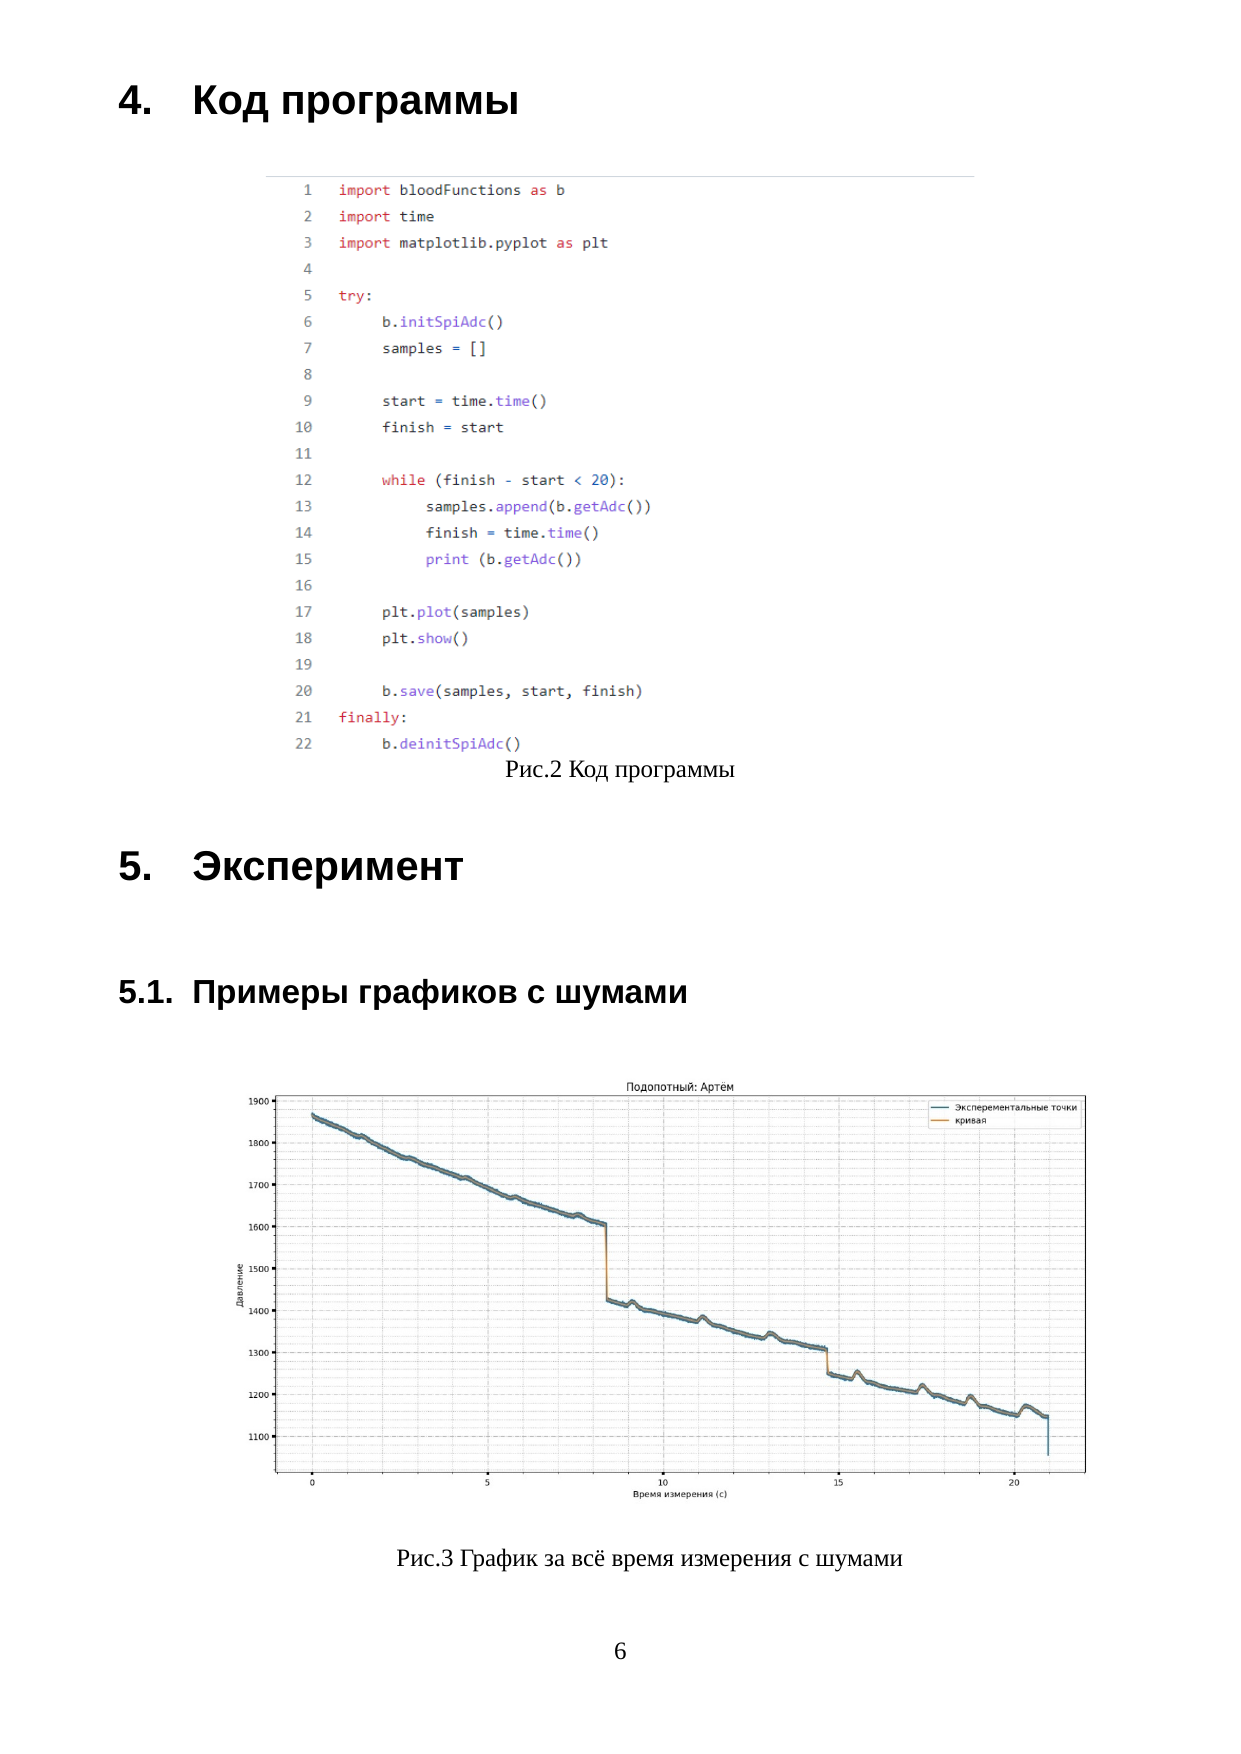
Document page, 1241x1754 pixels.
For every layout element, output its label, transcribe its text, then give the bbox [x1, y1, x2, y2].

text Рис.3 График за всё время измерения с шумами [118, 1543, 1122, 1572]
subtitle Код программы [118, 75, 1122, 123]
subtitle Примеры графиков с шумами [118, 972, 1122, 1011]
text Рис.2 Код программы [118, 754, 1122, 783]
subtitle Эксперимент [118, 841, 1122, 889]
